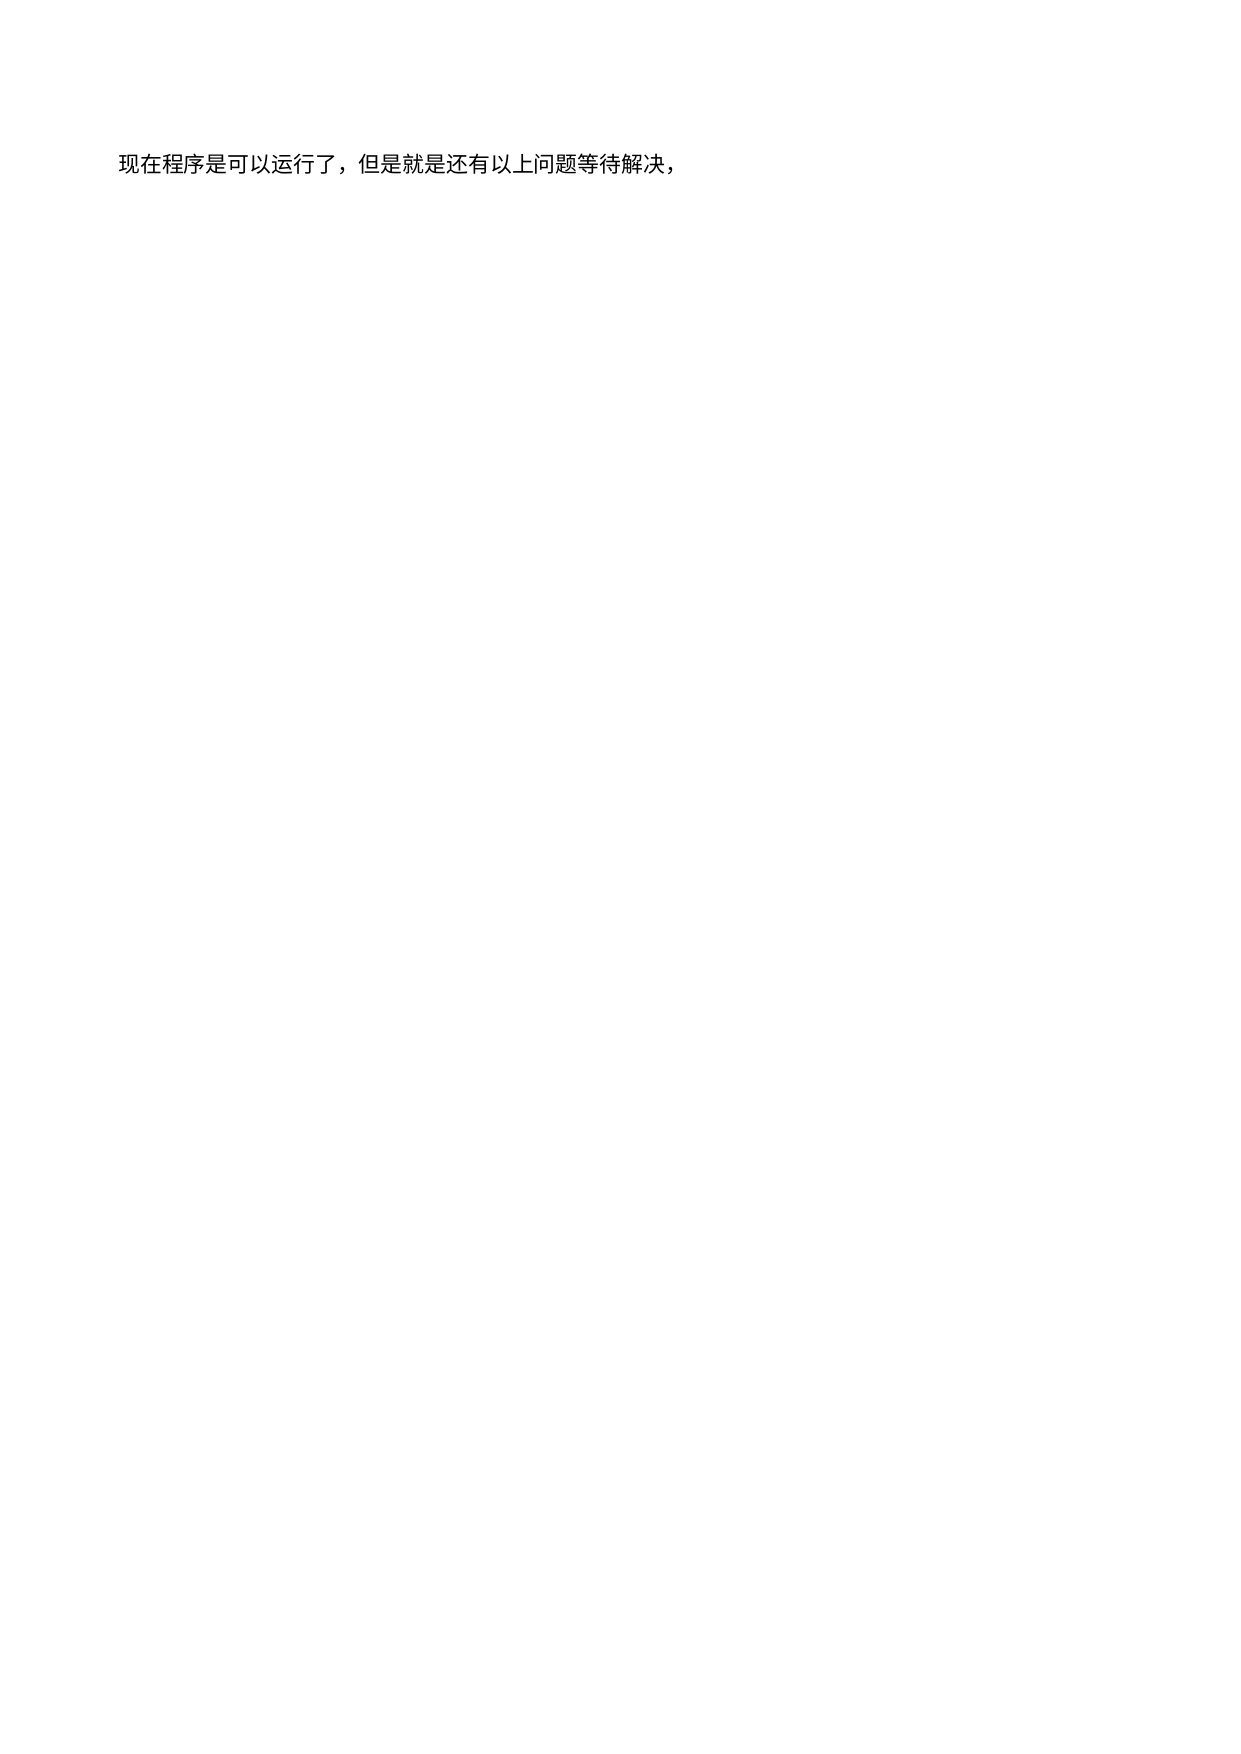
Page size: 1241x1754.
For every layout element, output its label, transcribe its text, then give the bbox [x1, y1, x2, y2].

text 现在程序是可以运行了，但是就是还有以上问题等待解决， [118, 147, 1122, 178]
